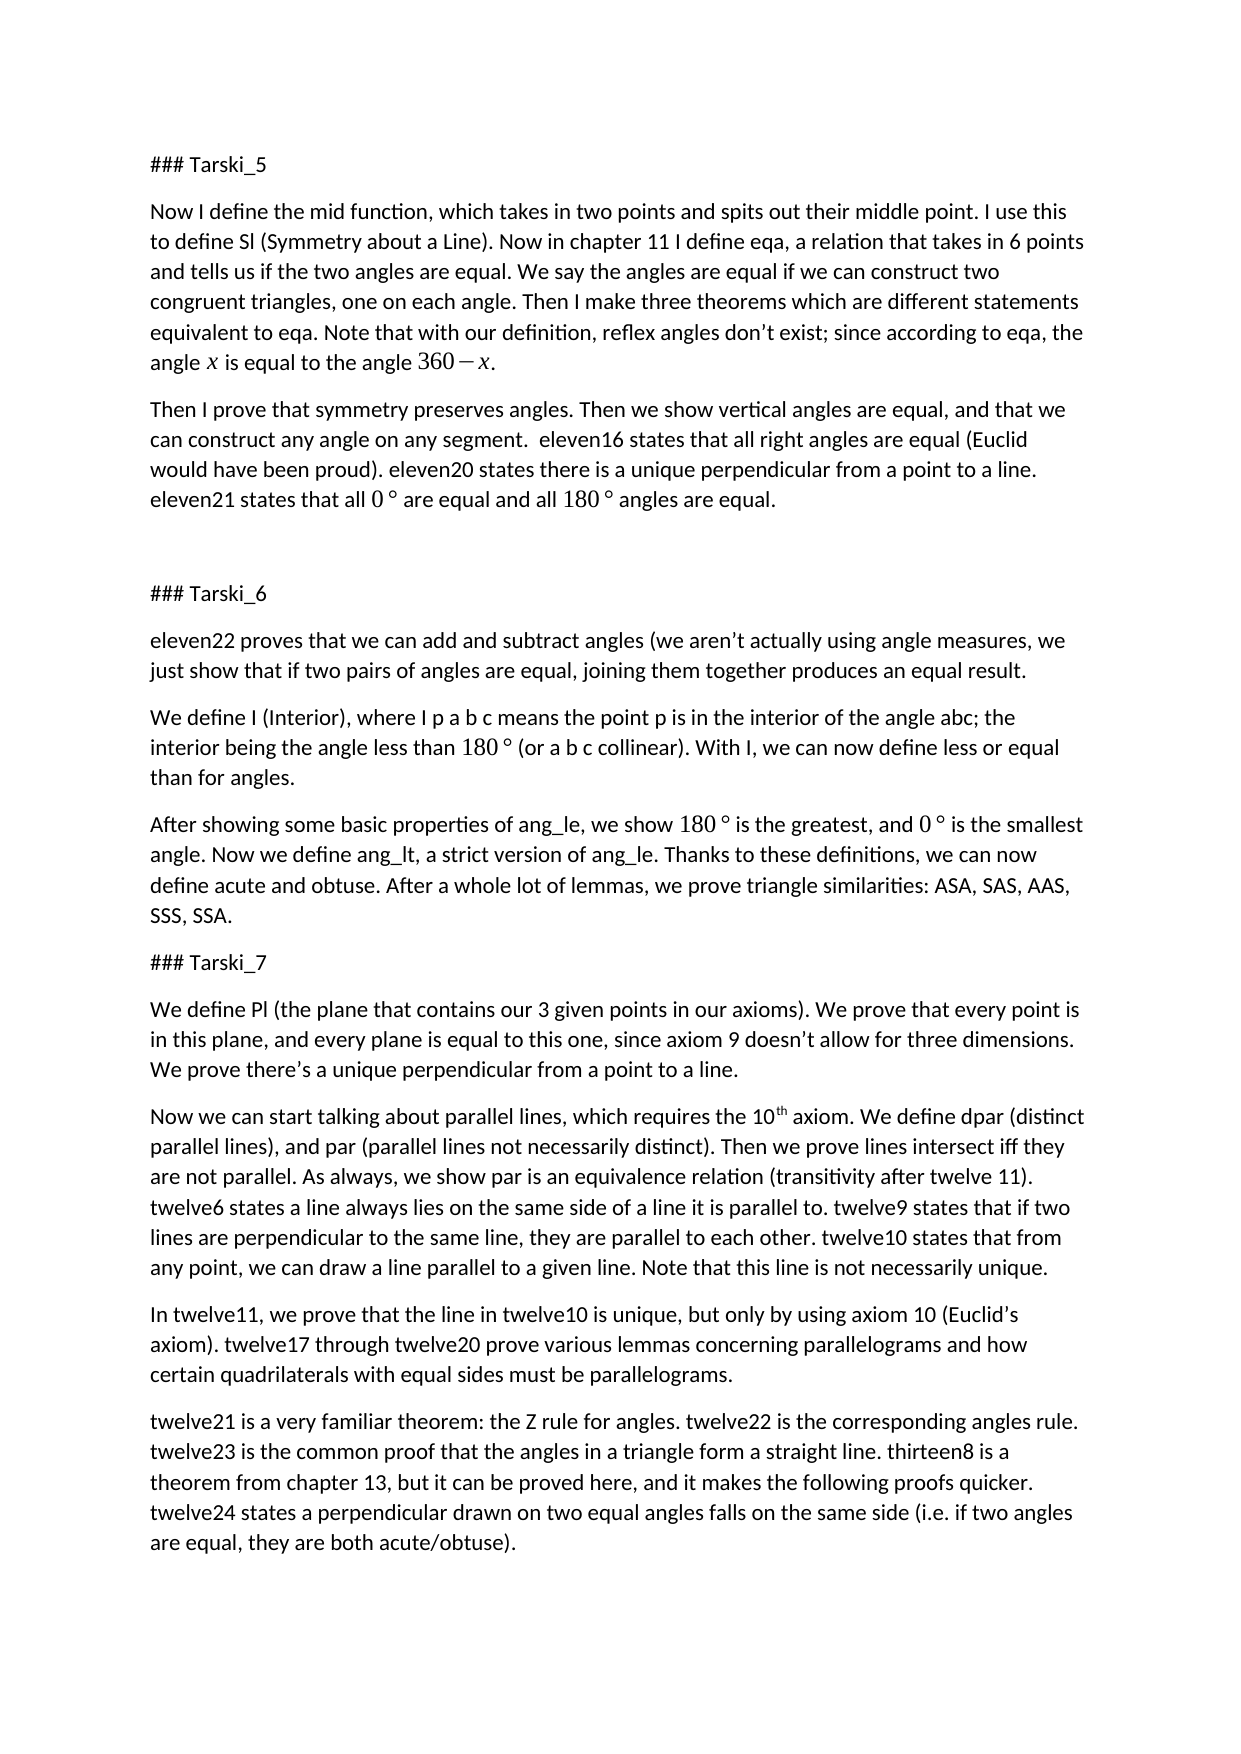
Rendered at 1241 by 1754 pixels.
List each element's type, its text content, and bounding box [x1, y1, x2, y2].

text We define I (Interior), where I p a b c means the point p is in the interior of the angle abc; the interior being the angle less than (or a b c collinear). With I, we can now define less or equal than for angles. [150, 703, 1090, 792]
text Then I prove that symmetry preserves angles. Then we show vertical angles are equal, and that we can construct any angle on any segment. eleven16 states that all right angles are equal (Euclid would have been proud). eleven20 states there is a unique perpendicular from a point to a line. eleven21 states that all are equal and all angles are equal. [150, 395, 1090, 513]
text In twelve11, we prove that the line in twelve10 is unique, but only by using axiom 10 (Euclid’s axiom). twelve17 through twelve20 prove various lemmas concerning parallelograms and how certain quadrilaterals with equal sides must be parallelograms. [150, 1300, 1090, 1388]
text We define Pl (the plane that contains our 3 given points in our axioms). We prove that every point is in this plane, and every plane is equal to this one, since axiom 9 doesn’t allow for three dimensions. We prove there’s a unique perpendicular from a point to a line. [150, 995, 1090, 1083]
text ### Tarski_5 [150, 150, 1090, 178]
text After showing some basic properties of ang_le, we show is the greatest, and is the smallest angle. Now we define ang_lt, a strict version of ang_le. Thanks to these definitions, we can now define acute and obtuse. After a whole lot of lemmas, we prove triangle similarities: ASA, SAS, AAS, SSS, SSA. [150, 810, 1090, 929]
text twelve21 is a very familiar theorem: the Z rule for angles. twelve22 is the corresponding angles rule. twelve23 is the common proof that the angles in a triangle form a straight line. thirteen8 is a theorem from chapter 13, but it can be proved here, and it makes the following proofs quicker. twelve24 states a perpendicular drawn on two equal angles falls on the same side (i.e. if two angles are equal, they are both acute/obtuse). [150, 1407, 1090, 1556]
text ### Tarski_7 [150, 948, 1090, 976]
text ### Tarski_6 [150, 579, 1090, 607]
text eleven22 proves that we can add and subtract angles (we aren’t actually using angle measures, we just show that if two pairs of angles are equal, joining them together produces an equal result. [150, 626, 1090, 684]
text Now we can start talking about parallel lines, which requires the 10th axiom. We define dpar (distinct parallel lines), and par (parallel lines not necessarily distinct). Then we prove lines intersect iff they are not parallel. As always, we show par is an equivalence relation (transitivity after twelve 11). twelve6 states a line always lies on the same side of a line it is parallel to. twelve9 states that if two lines are perpendicular to the same line, they are parallel to each other. twelve10 states that from any point, we can draw a line parallel to a given line. Note that this line is not necessarily unique. [150, 1102, 1090, 1281]
text Now I define the mid function, which takes in two points and spits out their middle point. I use this to define Sl (Symmetry about a Line). Now in chapter 11 I define eqa, a relation that takes in 6 points and tells us if the two angles are equal. We say the angles are equal if we can construct two congruent triangles, one on each angle. Then I make three theorems which are different statements equivalent to eqa. Note that with our definition, reflex angles don’t exist; since according to eqa, the angle is equal to the angle . [150, 197, 1090, 376]
